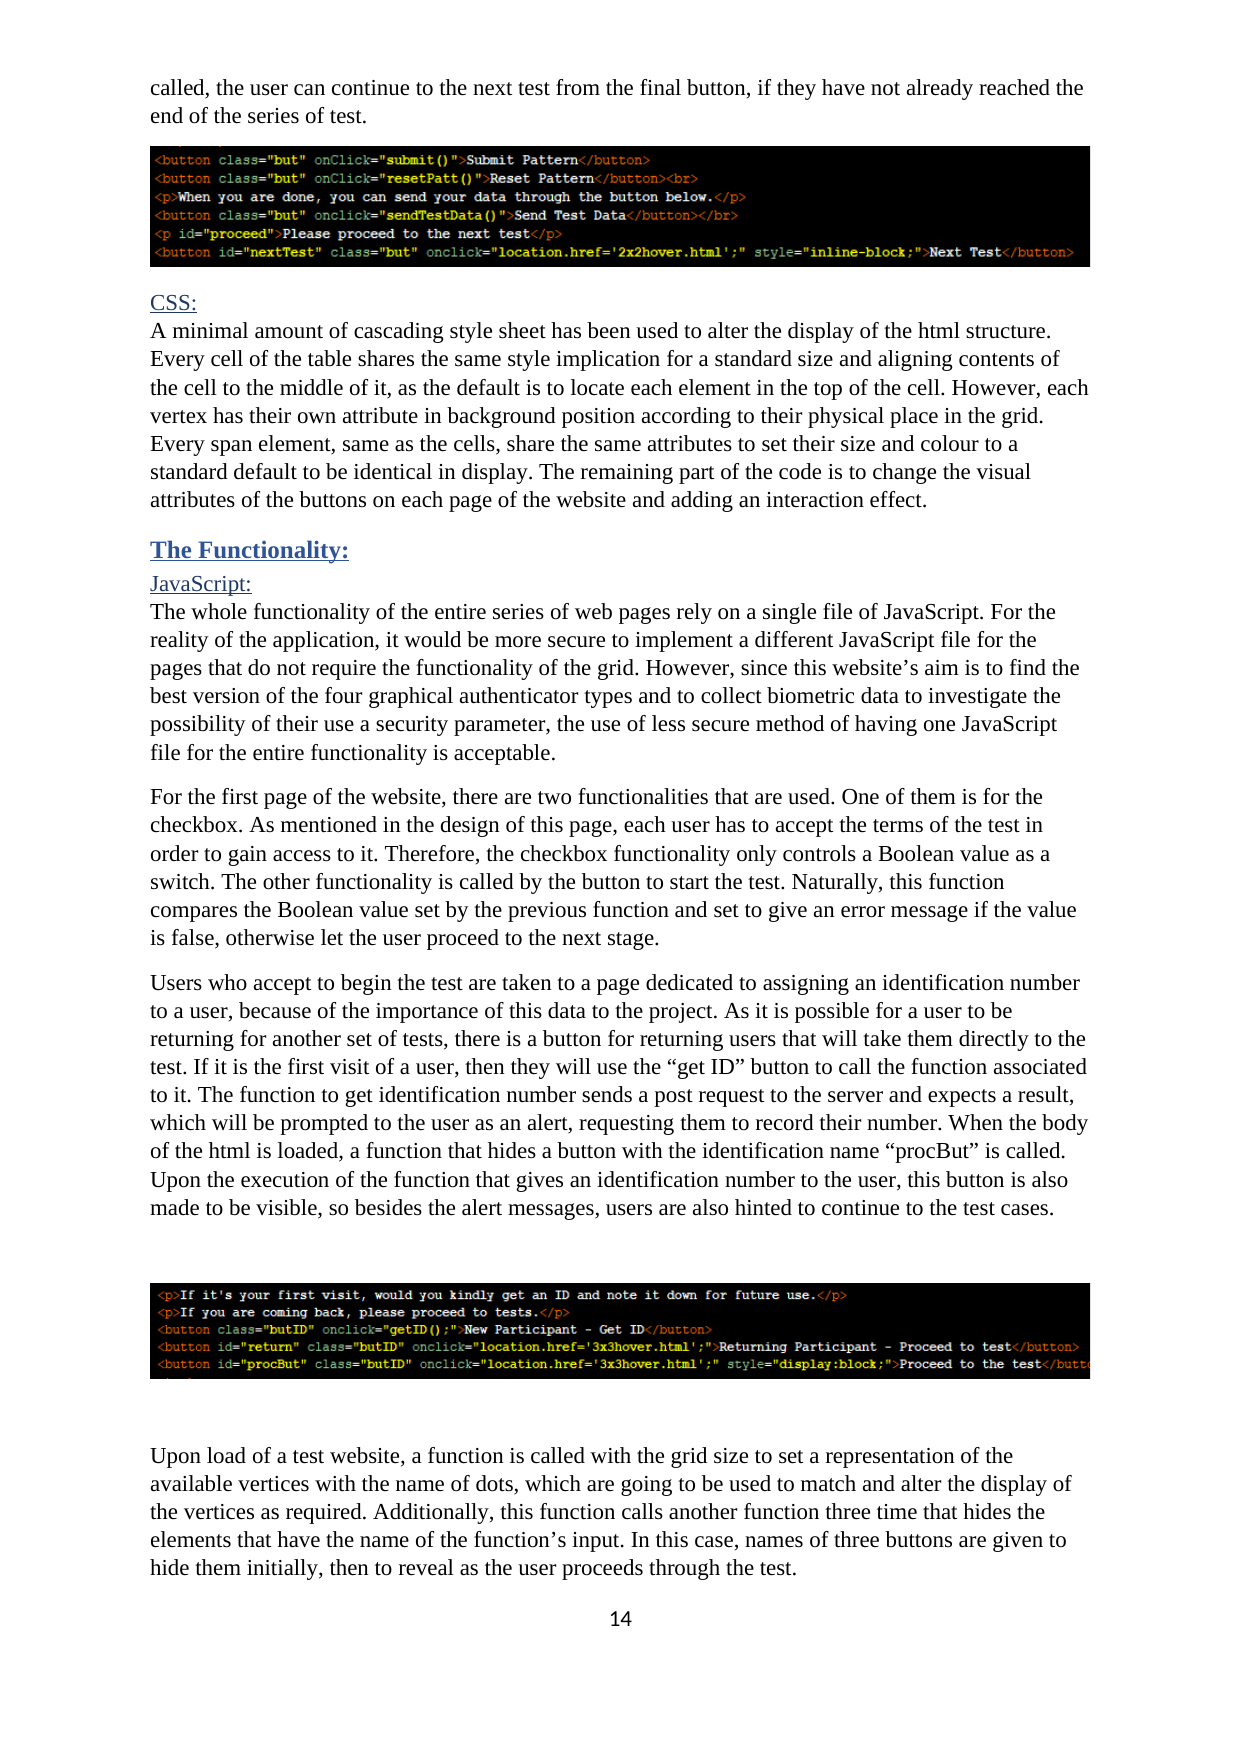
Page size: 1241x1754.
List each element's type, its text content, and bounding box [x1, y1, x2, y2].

text For the first page of the website, there are two functionalities that are used. One of them is for the checkbox. As mentioned in the design of this page, each user has to accept the terms of the test in order to gain access to it. Therefore, the checkbox functionality only controls a Boolean value as a switch. The other functionality is called by the button to start the test. Naturally, this function compares the Boolean value set by the previous function and set to give an error message if the value is false, otherwise let the user proceed to the next stage. [150, 783, 1090, 950]
text Users who accept to begin the test are taken to a page dedicated to assigning an identification number to a user, because of the importance of this data to the project. As it is possible for a user to be returning for another set of tests, there is a button for returning users that will take them directly to the test. If it is the first visit of a user, then they will use the “get ID” button to call the function associated to it. The function to get identification number sends a post request to the server and expects a result, which will be prompted to the user as an alert, requesting them to record their number. When the body of the html is loaded, a function that hides a button with the identification name “procBut” is called. Upon the execution of the function that gives an identification number to the user, this button is also made to be visible, so besides the alert messages, users are also hinted to continue to the test cases. [150, 969, 1090, 1220]
text called, the user can continue to the next test from the final button, if they have not already reached the end of the series of test. [150, 74, 1090, 128]
subtitle CSS: [150, 289, 1090, 316]
text A minimal amount of cascading style sheet has been used to alter the display of the html structure. Every cell of the table shares the same style implication for a standard size and aligning contents of the cell to the middle of it, as the default is to locate each element in the top of the cell. However, each vertex has their own attribute in background position according to their physical place in the grid. Every span element, same as the cells, share the same attributes to set their size and colour to a standard default to be identical in display. The remaining part of the code is to change the visual attributes of the buttons on each page of the website and adding an interaction effect. [150, 317, 1090, 512]
text Upon load of a test website, a function is called with the grid size to set a representation of the available vertices with the name of dots, which are going to be used to match and alter the display of the vertices as required. Additionally, this function calls another function three time that hides the elements that have the name of the function’s input. In this case, names of three buttons are given to hide them initially, then to reveal as the user proceeds through the test. [150, 1442, 1090, 1581]
subtitle The Functionality: [150, 535, 1090, 564]
text The whole functionality of the entire series of web pages rely on a single file of JavaScript. For the reality of the application, it would be more secure to implement a different JavaScript file for the pages that do not require the functionality of the grid. However, since this website’s aim is to find the best version of the four graphical authenticator types and to collect biometric data to investigate the possibility of their use a security parameter, the use of less secure method of having one JavaScript file for the entire functionality is acceptable. [150, 598, 1090, 765]
subtitle JavaScript: [150, 570, 1090, 596]
